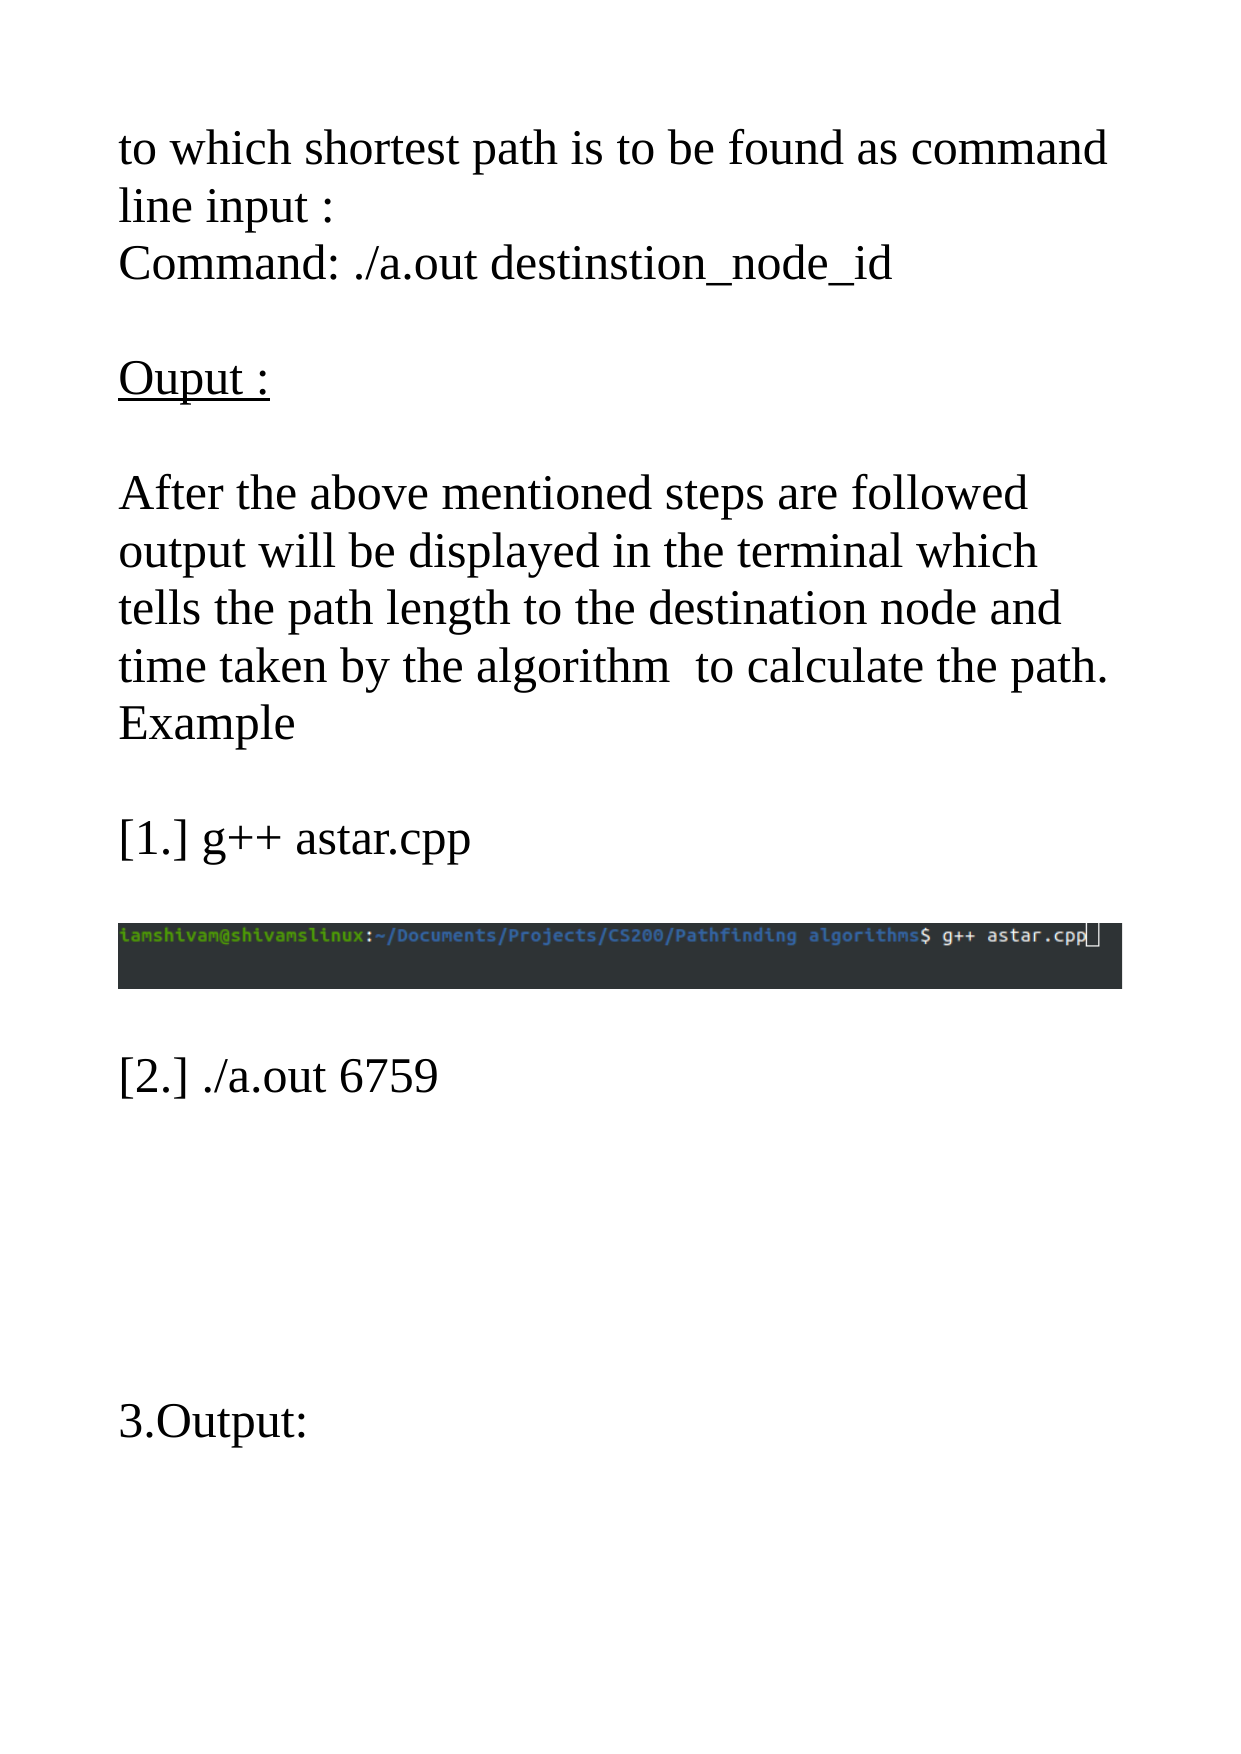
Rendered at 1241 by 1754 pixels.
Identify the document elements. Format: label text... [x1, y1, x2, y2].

text 3.Output: [118, 1391, 1122, 1448]
text [2.] ./a.out 6759 [118, 1046, 1122, 1103]
text Example [118, 693, 1122, 751]
text Command: ./a.out destinstion_node_id [118, 233, 1122, 291]
picture [118, 923, 1123, 989]
text After the above mentioned steps are followed output will be displayed in the terminal which tells the path length to the destination node and time taken by the algorithm to calculate the path. [118, 463, 1122, 693]
text to which shortest path is to be found as command line input : [118, 118, 1122, 233]
text Ouput : [118, 348, 1122, 406]
text [1.] g++ astar.cpp [118, 808, 1122, 866]
